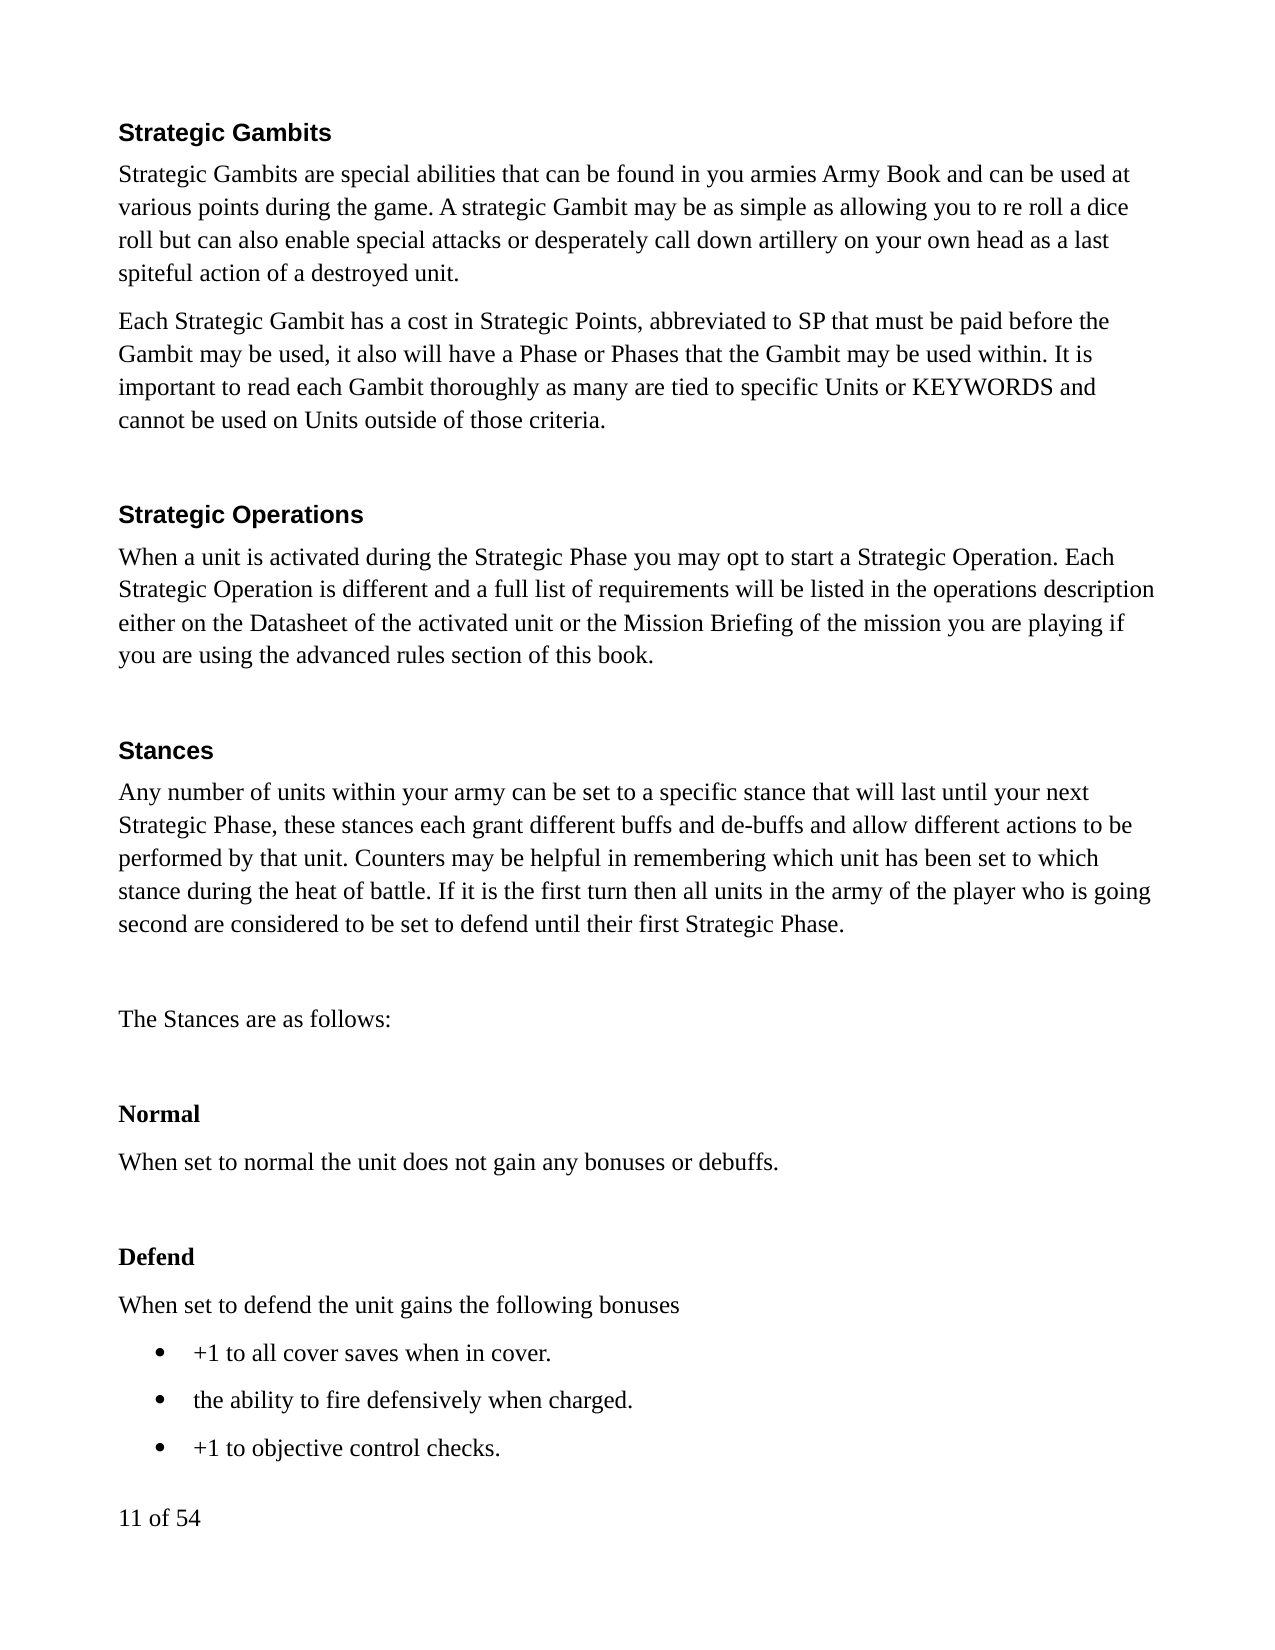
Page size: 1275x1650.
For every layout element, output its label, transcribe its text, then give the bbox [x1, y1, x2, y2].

text Any number of units within your army can be set to a specific stance that will last until your next Strategic Phase, these stances each grant different buffs and de-buffs and allow different actions to be performed by that unit. Counters may be helpful in remembering which unit has been set to which stance during the heat of battle. If it is the first turn then all units in the army of the player who is going second are considered to be set to defend until their first Strategic Phase. [118, 777, 1157, 938]
list +1 to objective control checks. [156, 1433, 1157, 1462]
subtitle Strategic Operations [118, 500, 1157, 529]
subtitle Stances [118, 736, 1157, 764]
text Normal [118, 1099, 1157, 1128]
text When set to defend the unit gains the following bonuses [118, 1290, 1157, 1319]
list the ability to fire defensively when charged. [156, 1385, 1157, 1414]
subtitle Strategic Gambits [118, 118, 1157, 147]
text Defend [118, 1242, 1157, 1271]
text The Stances are as follows: [118, 1004, 1157, 1033]
text Strategic Gambits are special abilities that can be found in you armies Army Book and can be used at various points during the game. A strategic Gambit may be as simple as allowing you to re roll a dice roll but can also enable special attacks or desperately call down artillery on your own head as a last spiteful action of a destroyed unit. [118, 159, 1157, 287]
text When set to normal the unit does not gain any bonuses or debuffs. [118, 1147, 1157, 1176]
text Each Strategic Gambit has a cost in Strategic Points, abbreviated to SP that must be paid before the Gambit may be used, it also will have a Phase or Phases that the Gambit may be used within. It is important to read each Gambit thoroughly as many are tied to specific Units or KEYWORDS and cannot be used on Units outside of those criteria. [118, 306, 1157, 434]
text When a unit is activated during the Strategic Phase you may opt to start a Strategic Operation. Each Strategic Operation is different and a full list of requirements will be listed in the operations description either on the Datasheet of the activated unit or the Mission Briefing of the mission you are playing if you are using the advanced rules section of this book. [118, 542, 1157, 669]
list +1 to all cover saves when in cover. [156, 1338, 1157, 1366]
